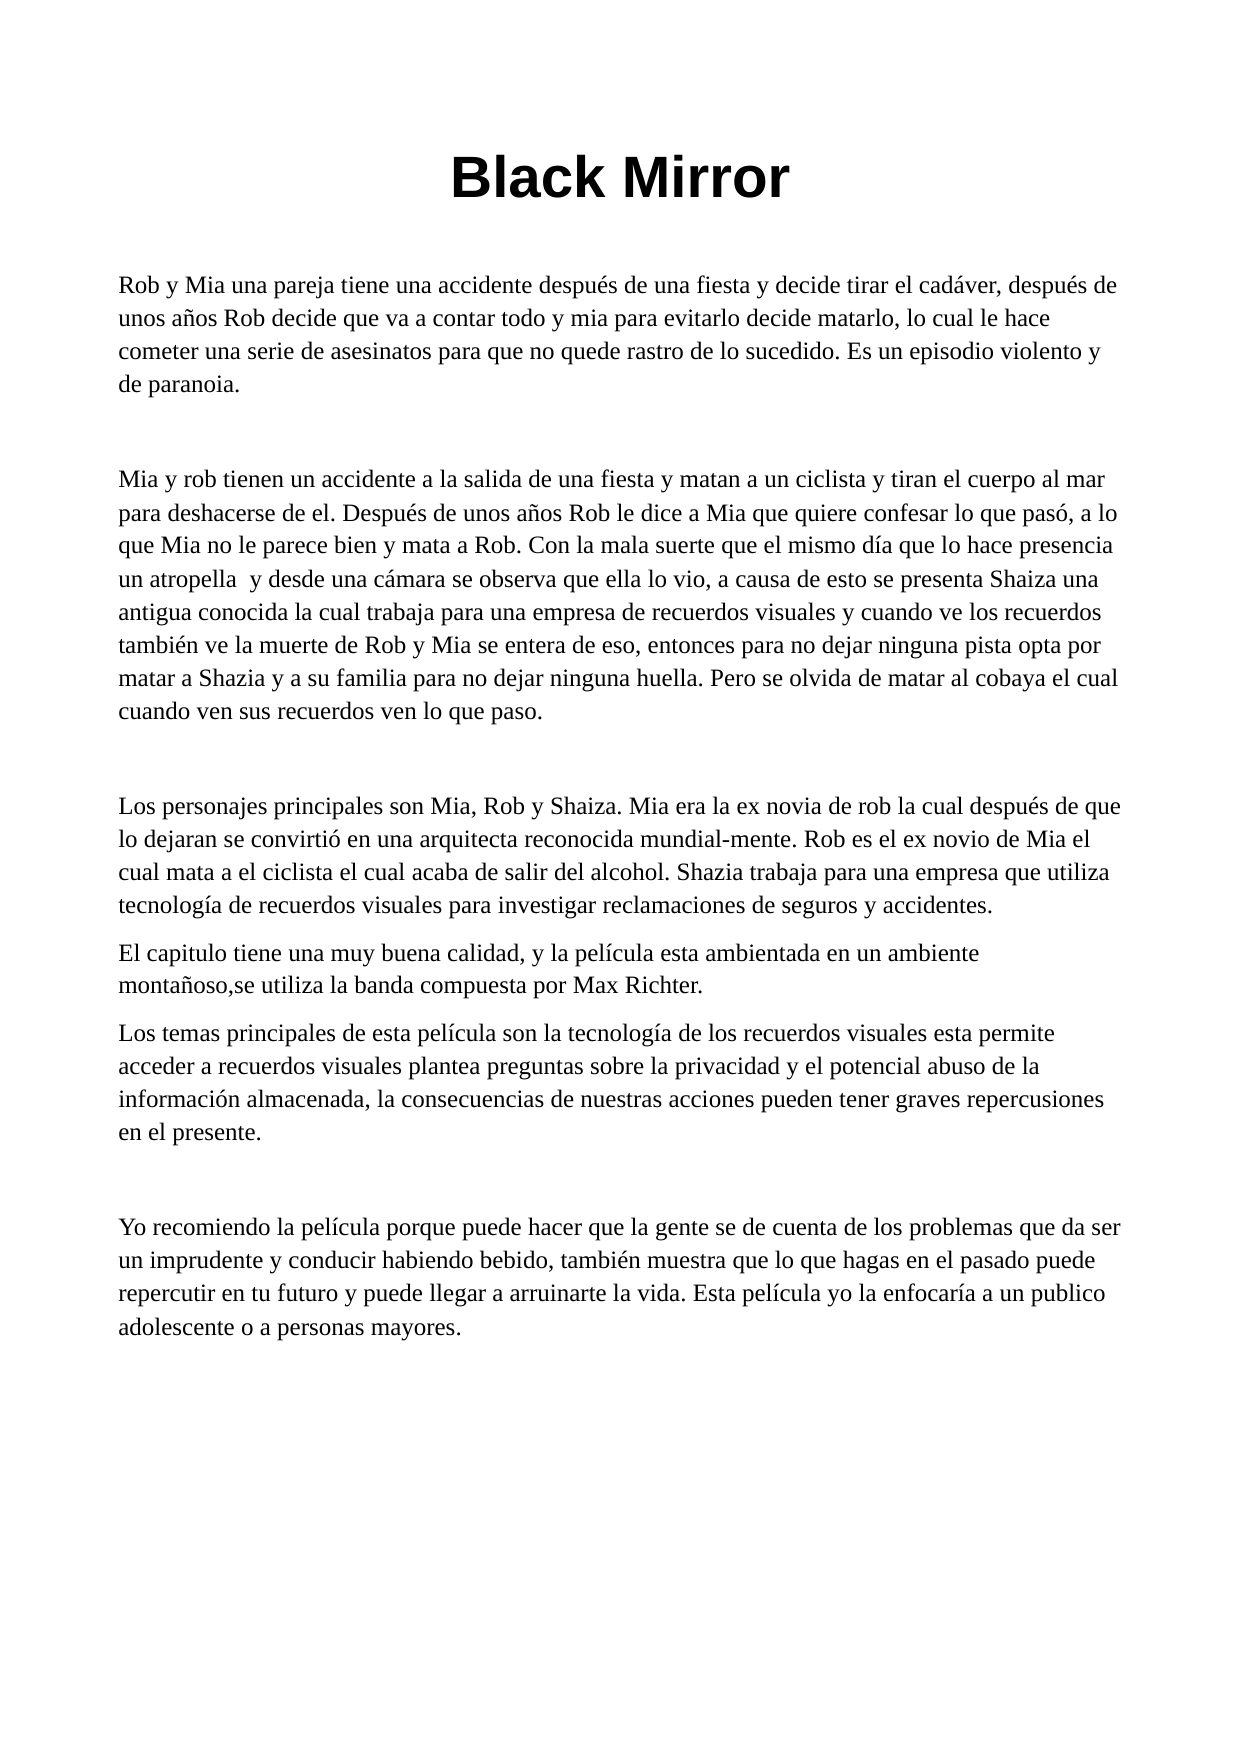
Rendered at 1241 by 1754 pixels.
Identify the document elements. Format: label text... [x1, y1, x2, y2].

text Los temas principales de esta película son la tecnología de los recuerdos visuales esta permite acceder a recuerdos visuales plantea preguntas sobre la privacidad y el potencial abuso de la información almacenada, la consecuencias de nuestras acciones pueden tener graves repercusiones en el presente. [118, 1018, 1122, 1146]
text El capitulo tiene una muy buena calidad, y la película esta ambientada en un ambiente montañoso,se utiliza la banda compuesta por Max Richter. [118, 938, 1122, 999]
text Rob y Mia una pareja tiene una accidente después de una fiesta y decide tirar el cadáver, después de unos años Rob decide que va a contar todo y mia para evitarlo decide matarlo, lo cual le hace cometer una serie de asesinatos para que no quede rastro de lo sucedido. Es un episodio violento y de paranoia. [118, 270, 1122, 398]
title Black Mirror [118, 143, 1122, 210]
text Mia y rob tienen un accidente a la salida de una fiesta y matan a un ciclista y tiran el cuerpo al mar para deshacerse de el. Después de unos años Rob le dice a Mia que quiere confesar lo que pasó, a lo que Mia no le parece bien y mata a Rob. Con la mala suerte que el mismo día que lo hace presencia un atropella y desde una cámara se observa que ella lo vio, a causa de esto se presenta Shaiza una antigua conocida la cual trabaja para una empresa de recuerdos visuales y cuando ve los recuerdos también ve la muerte de Rob y Mia se entera de eso, entonces para no dejar ninguna pista opta por matar a Shazia y a su familia para no dejar ninguna huella. Pero se olvida de matar al cobaya el cual cuando ven sus recuerdos ven lo que paso. [118, 464, 1122, 724]
text Los personajes principales son Mia, Rob y Shaiza. Mia era la ex novia de rob la cual después de que lo dejaran se convirtió en una arquitecta reconocida mundial-mente. Rob es el ex novio de Mia el cual mata a el ciclista el cual acaba de salir del alcohol. Shazia trabaja para una empresa que utiliza tecnología de recuerdos visuales para investigar reclamaciones de seguros y accidentes. [118, 791, 1122, 919]
text Yo recomiendo la película porque puede hacer que la gente se de cuenta de los problemas que da ser un imprudente y conducir habiendo bebido, también muestra que lo que hagas en el pasado puede repercutir en tu futuro y puede llegar a arruinarte la vida. Esta película yo la enfocaría a un publico adolescente o a personas mayores. [118, 1212, 1122, 1340]
